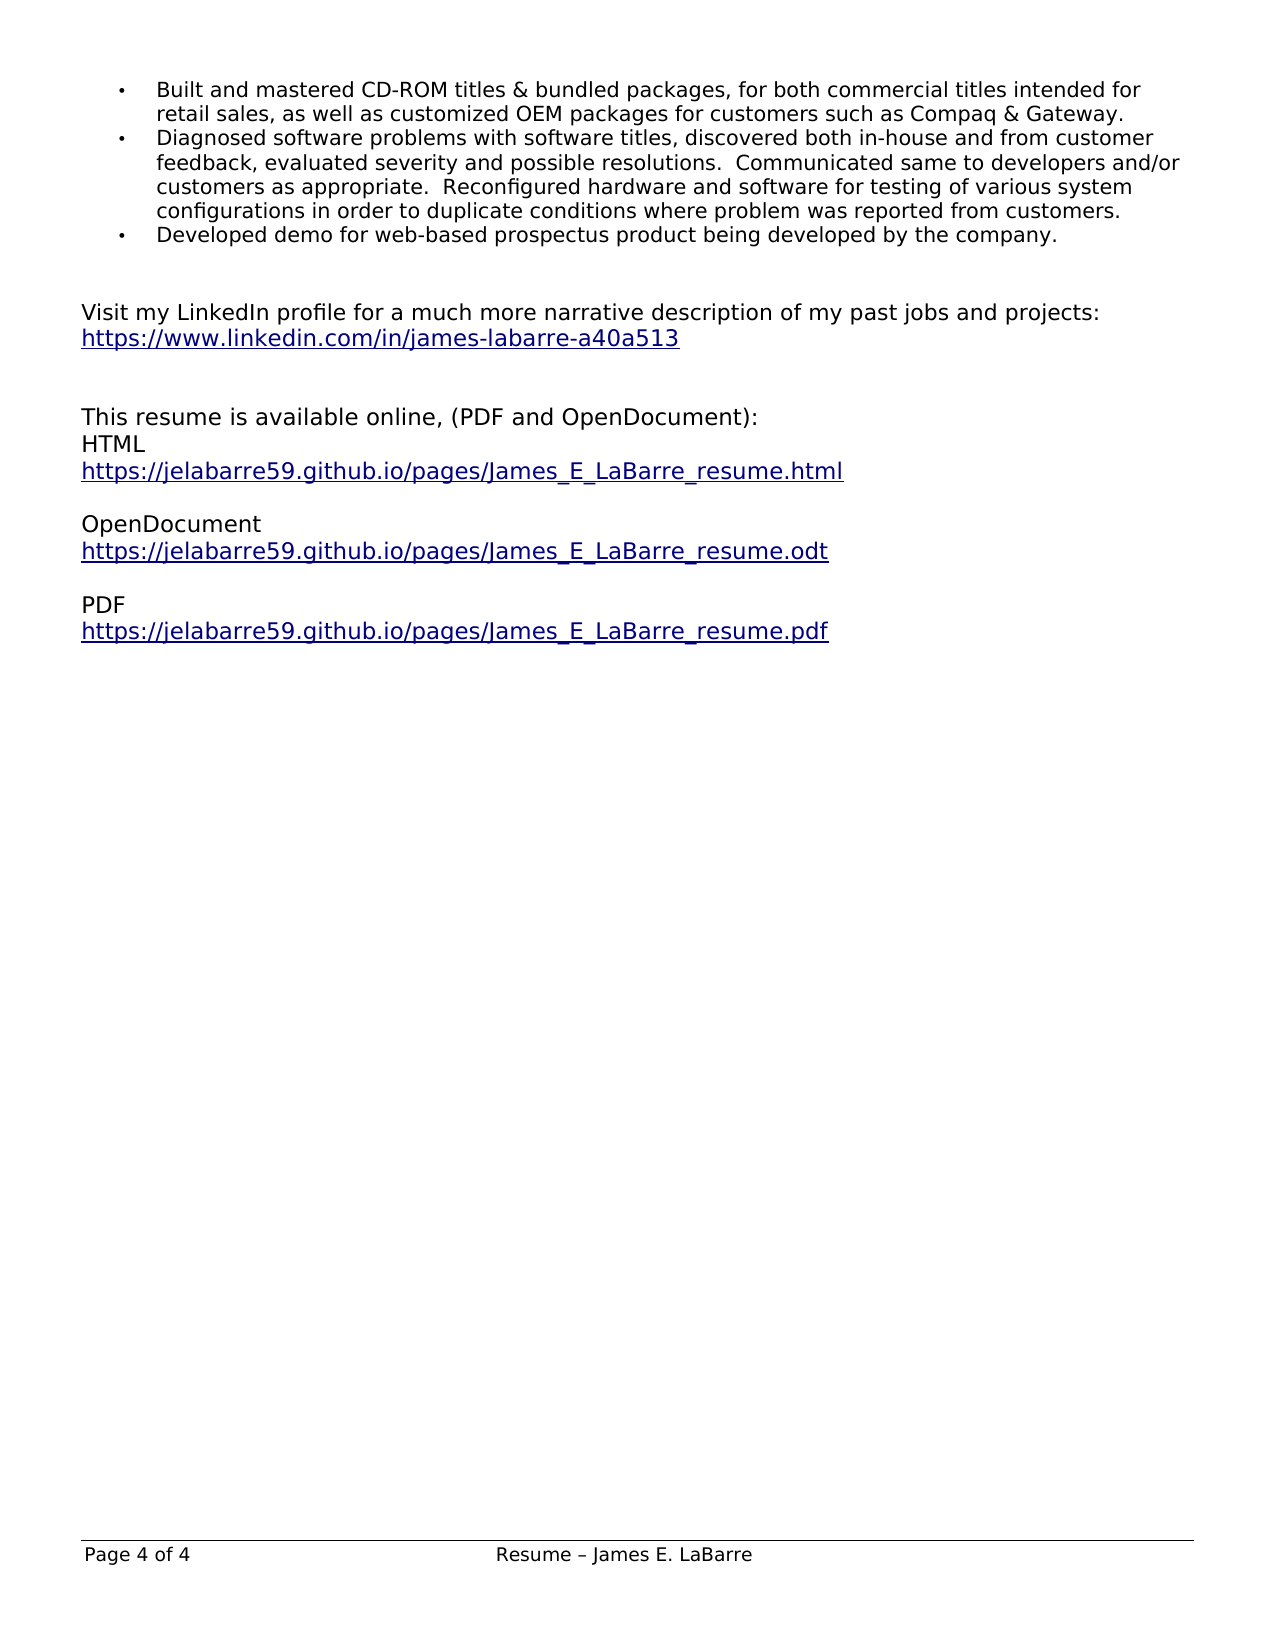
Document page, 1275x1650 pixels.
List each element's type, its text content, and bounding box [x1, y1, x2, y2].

subtitle PDF [81, 592, 1194, 618]
subtitle Built and mastered CD-ROM titles & bundled packages, for both commercial titles intended for retail sales, as well as customized OEM packages for customers such as Compaq & Gateway. [118, 78, 1194, 127]
subtitle https://jelabarre59.github.io/pages/James_E_LaBarre_resume.pdf [81, 618, 1194, 645]
subtitle Diagnosed software problems with software titles, discovered both in-house and from customer feedback, evaluated severity and possible resolutions. Communicated same to developers and/or customers as appropriate. Reconfigured hardware and software for testing of various system configurations in order to duplicate conditions where problem was reported from customers. [118, 127, 1194, 224]
subtitle HTML https://jelabarre59.github.io/pages/James_E_LaBarre_resume.html [81, 431, 1194, 485]
subtitle https://jelabarre59.github.io/pages/James_E_LaBarre_resume.odt [81, 538, 1194, 565]
subtitle Developed demo for web-based prospectus product being developed by the company. [118, 224, 1194, 248]
subtitle OpenDocument [81, 511, 1194, 538]
subtitle Visit my LinkedIn profile for a much more narrative description of my past jobs and projects: https://www.linkedin.com/in/james-labarre-a40a513 [81, 299, 1194, 352]
subtitle This resume is available online, (PDF and OpenDocument): [81, 404, 1194, 431]
